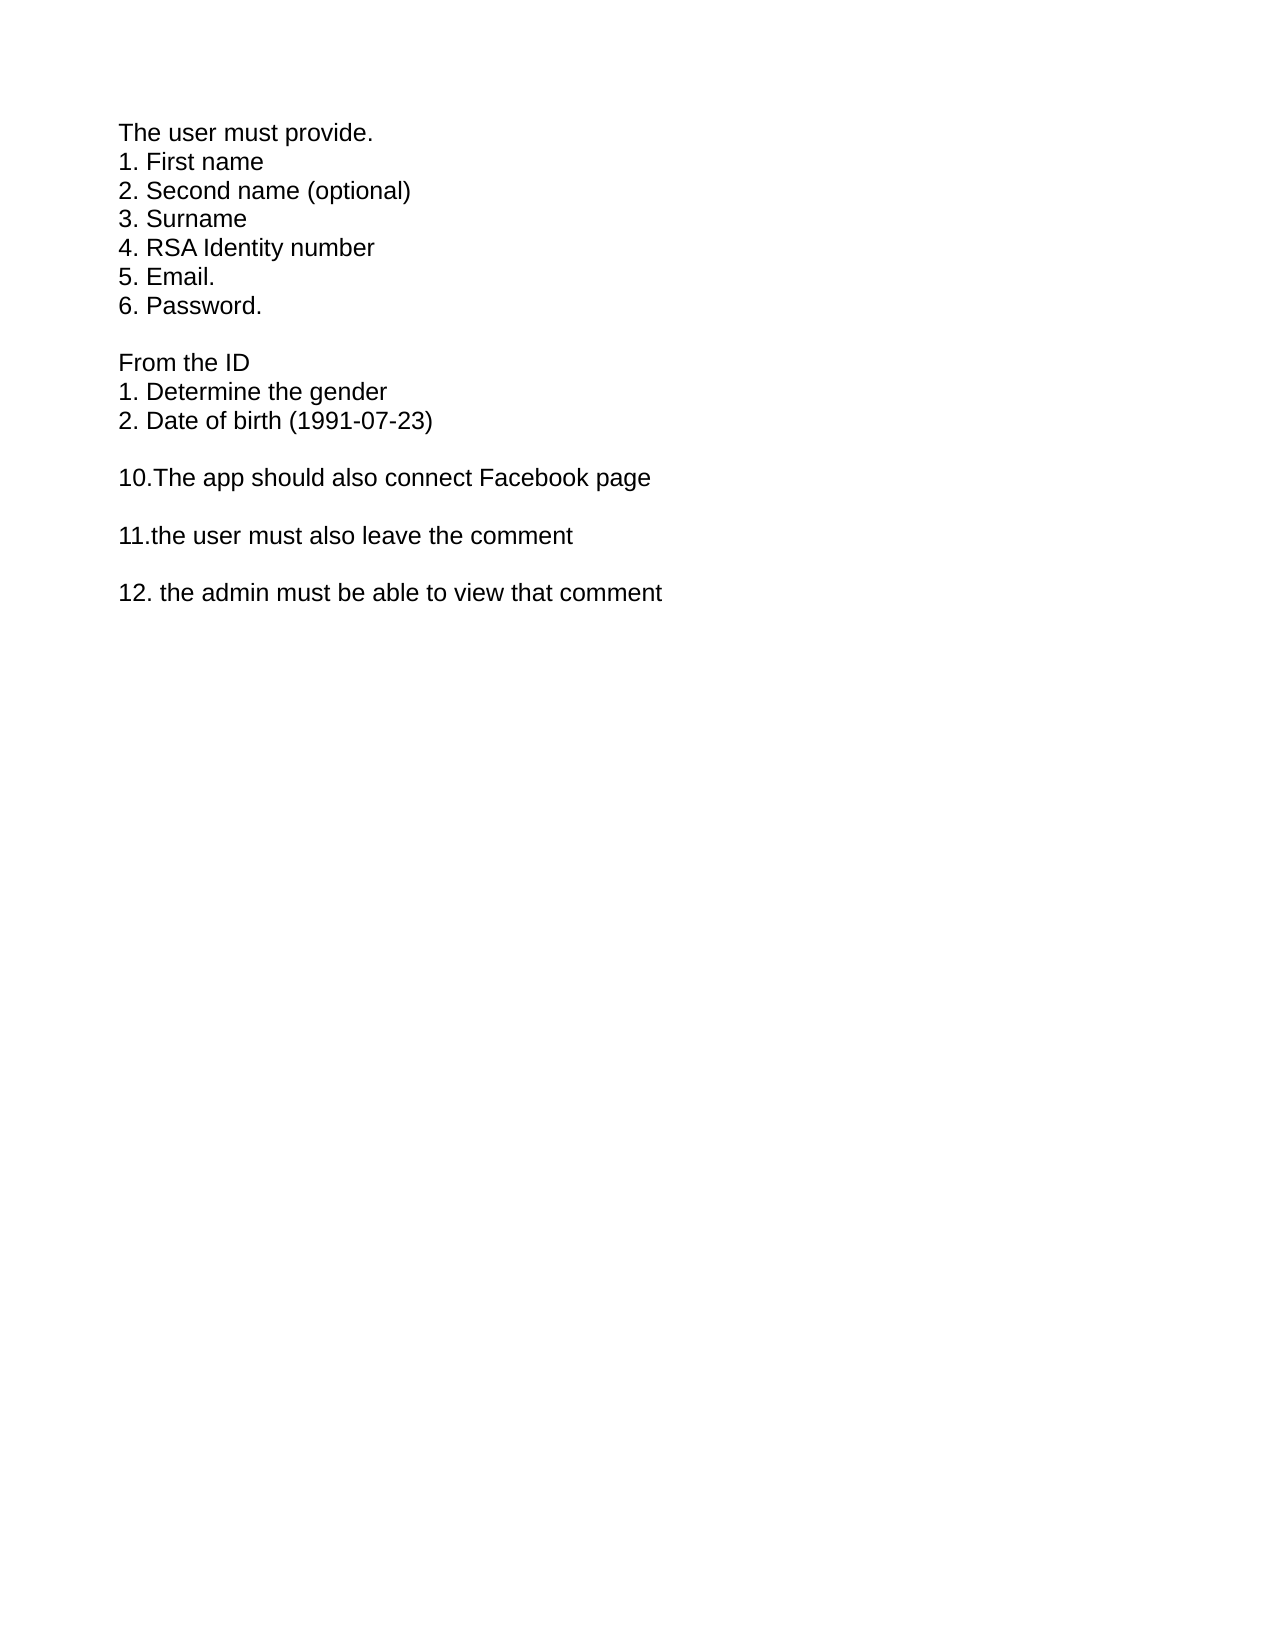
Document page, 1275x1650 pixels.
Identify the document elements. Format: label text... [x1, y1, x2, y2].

text 1. First name [118, 147, 1157, 176]
text 12. the admin must be able to view that comment [118, 578, 1157, 607]
text 5. Email. [118, 262, 1157, 291]
text 10.The app should also connect Facebook page [118, 463, 1157, 492]
text 11.the user must also leave the comment [118, 521, 1157, 549]
text 4. RSA Identity number [118, 233, 1157, 262]
text From the ID [118, 348, 1157, 377]
text The user must provide. [118, 118, 1157, 147]
text 2. Date of birth (1991-07-23) [118, 406, 1157, 434]
text 1. Determine the gender [118, 377, 1157, 406]
text 3. Surname [118, 204, 1157, 233]
text 6. Password. [118, 291, 1157, 319]
text 2. Second name (optional) [118, 176, 1157, 204]
